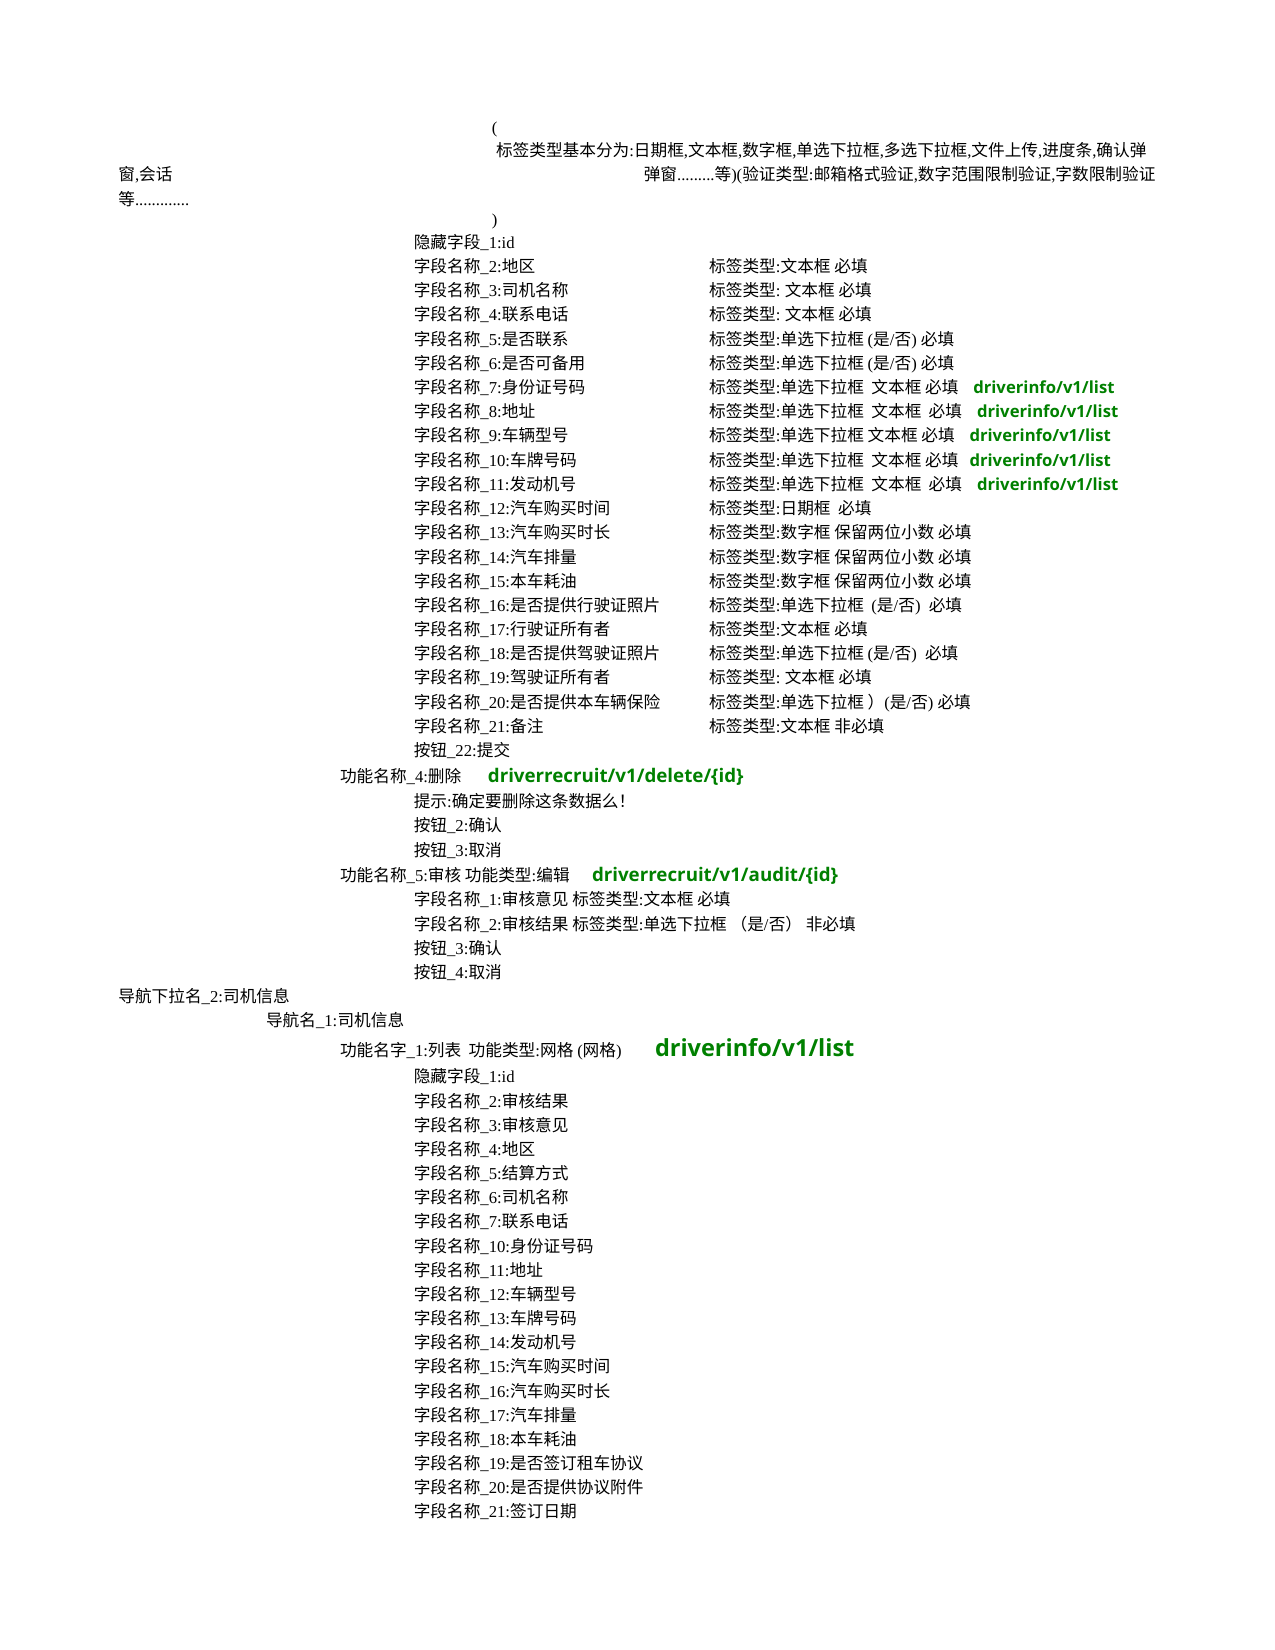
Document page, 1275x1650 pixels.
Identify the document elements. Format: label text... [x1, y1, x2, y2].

text 字段名称_5:是否联系 标签类型:单选下拉框 (是/否) 必填 [118, 326, 1157, 350]
text 字段名称_14:汽车排量 标签类型:数字框 保留两位小数 必填 [118, 544, 1157, 568]
text 字段名称_8:地址 标签类型:单选下拉框 文本框 必填 driverinfo/v1/list [118, 398, 1157, 422]
text 字段名称_4:联系电话 标签类型: 文本框 必填 [118, 301, 1157, 326]
text 导航下拉名_2:司机信息 [118, 983, 1157, 1007]
text 字段名称_2:审核结果 标签类型:单选下拉框 （是/否） 非必填 [118, 911, 1157, 935]
text 字段名称_6:是否可备用 标签类型:单选下拉框 (是/否) 必填 [118, 350, 1157, 374]
text 字段名称_11:地址 [118, 1257, 1157, 1281]
text 字段名称_20:是否提供协议附件 [118, 1474, 1157, 1498]
text 标签类型基本分为:日期框,文本框,数字框,单选下拉框,多选下拉框,文件上传,进度条,确认弹窗,会话 弹窗.........等)(验证类型:邮箱格式验证,数字范围限制验证,字数限制验证等............. [118, 137, 1157, 210]
text 字段名称_7:联系电话 [118, 1208, 1157, 1233]
text 字段名称_4:地区 [118, 1136, 1157, 1160]
text 字段名称_17:汽车排量 [118, 1402, 1157, 1426]
text 字段名称_18:本车耗油 [118, 1426, 1157, 1450]
text 按钮_4:取消 [118, 959, 1157, 983]
text 提示:确定要删除这条数据么！ [118, 788, 1157, 812]
text 功能名字_1:列表 功能类型:网格 (网格) driverinfo/v1/list [118, 1031, 1157, 1063]
text 功能名称_5:审核 功能类型:编辑 driverrecruit/v1/audit/{id} [118, 861, 1157, 886]
text 字段名称_3:司机名称 标签类型: 文本框 必填 [118, 277, 1157, 301]
text 字段名称_21:备注 标签类型:文本框 非必填 [118, 713, 1157, 737]
text 字段名称_15:本车耗油 标签类型:数字框 保留两位小数 必填 [118, 568, 1157, 592]
text 字段名称_19:驾驶证所有者 标签类型: 文本框 必填 [118, 664, 1157, 689]
text 字段名称_7:身份证号码 标签类型:单选下拉框 文本框 必填 driverinfo/v1/list [118, 374, 1157, 398]
text 隐藏字段_1:id [118, 229, 1157, 253]
text 按钮_2:确认 [118, 812, 1157, 837]
text 字段名称_11:发动机号 标签类型:单选下拉框 文本框 必填 driverinfo/v1/list [118, 471, 1157, 495]
text 字段名称_19:是否签订租车协议 [118, 1450, 1157, 1474]
text 字段名称_18:是否提供驾驶证照片 标签类型:单选下拉框 (是/否) 必填 [118, 640, 1157, 664]
text 字段名称_14:发动机号 [118, 1329, 1157, 1353]
text 字段名称_2:地区 标签类型:文本框 必填 [118, 253, 1157, 277]
text 字段名称_12:车辆型号 [118, 1281, 1157, 1305]
text 字段名称_5:结算方式 [118, 1160, 1157, 1184]
text 字段名称_3:审核意见 [118, 1112, 1157, 1136]
text 字段名称_20:是否提供本车辆保险 标签类型:单选下拉框 ）(是/否) 必填 [118, 689, 1157, 713]
text 隐藏字段_1:id [118, 1063, 1157, 1088]
text 功能名称_4:删除 driverrecruit/v1/delete/{id} [118, 761, 1157, 788]
text 字段名称_21:签订日期 [118, 1498, 1157, 1523]
text 字段名称_2:审核结果 [118, 1088, 1157, 1112]
text 字段名称_6:司机名称 [118, 1184, 1157, 1208]
text ( [118, 118, 1157, 137]
text 字段名称_13:汽车购买时长 标签类型:数字框 保留两位小数 必填 [118, 519, 1157, 544]
text 字段名称_1:审核意见 标签类型:文本框 必填 [118, 886, 1157, 911]
text 字段名称_10:车牌号码 标签类型:单选下拉框 文本框 必填 driverinfo/v1/list [118, 447, 1157, 471]
text 字段名称_9:车辆型号 标签类型:单选下拉框 文本框 必填 driverinfo/v1/list [118, 422, 1157, 447]
text 字段名称_13:车牌号码 [118, 1305, 1157, 1329]
text 按钮_3:取消 [118, 837, 1157, 861]
text 字段名称_10:身份证号码 [118, 1233, 1157, 1257]
text 字段名称_16:是否提供行驶证照片 标签类型:单选下拉框 (是/否) 必填 [118, 592, 1157, 616]
text 字段名称_12:汽车购买时间 标签类型:日期框 必填 [118, 495, 1157, 519]
text 字段名称_17:行驶证所有者 标签类型:文本框 必填 [118, 616, 1157, 640]
text 导航名_1:司机信息 [118, 1007, 1157, 1031]
text 字段名称_15:汽车购买时间 [118, 1353, 1157, 1378]
text 按钮_22:提交 [118, 737, 1157, 761]
text ) [118, 210, 1157, 229]
text 字段名称_16:汽车购买时长 [118, 1378, 1157, 1402]
text 按钮_3:确认 [118, 935, 1157, 959]
